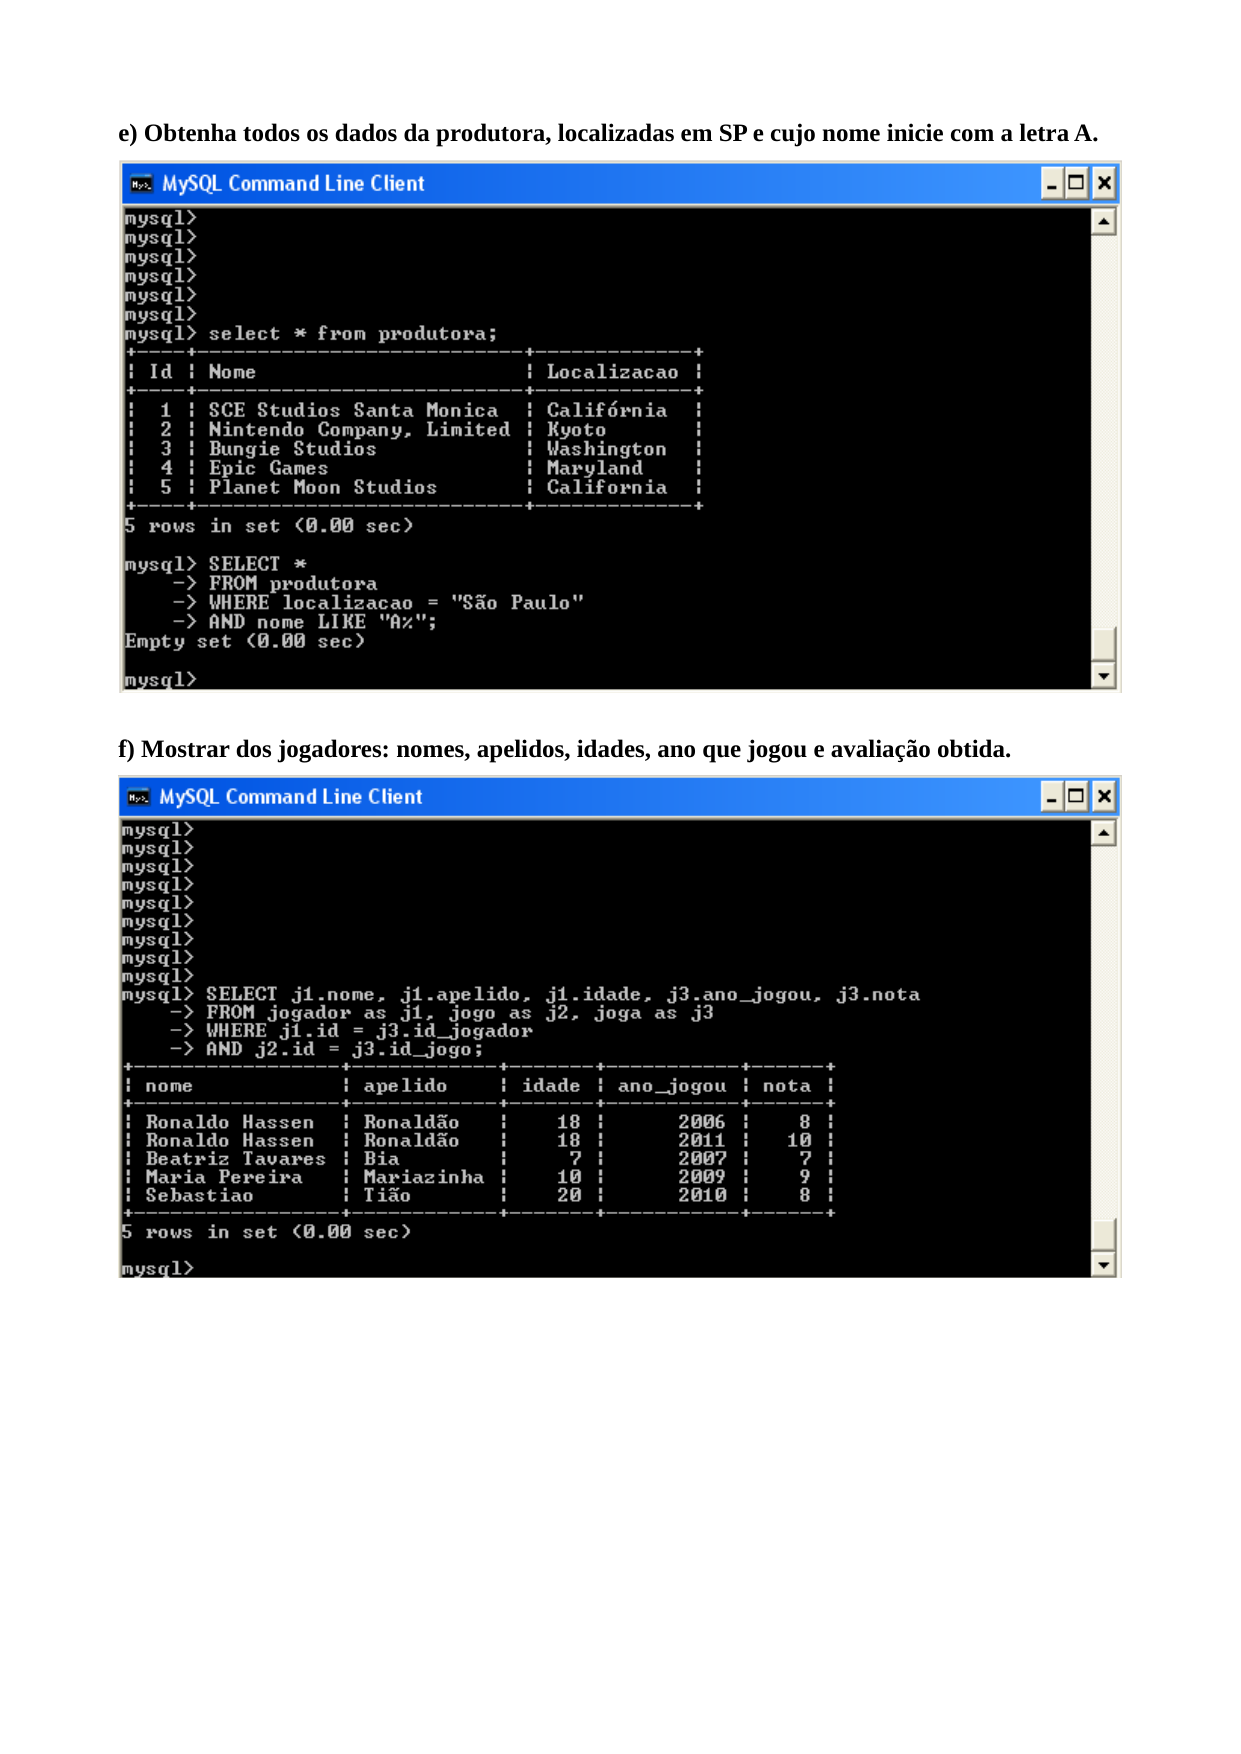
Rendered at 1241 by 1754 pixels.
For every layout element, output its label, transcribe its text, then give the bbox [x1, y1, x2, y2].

text e) Obtenha todos os dados da produtora, localizadas em SP e cujo nome inicie com a letra A. [118, 118, 1122, 147]
text f) Mostrar dos jogadores: nomes, apelidos, idades, ano que jogou e avaliação obtida. [118, 734, 1122, 763]
